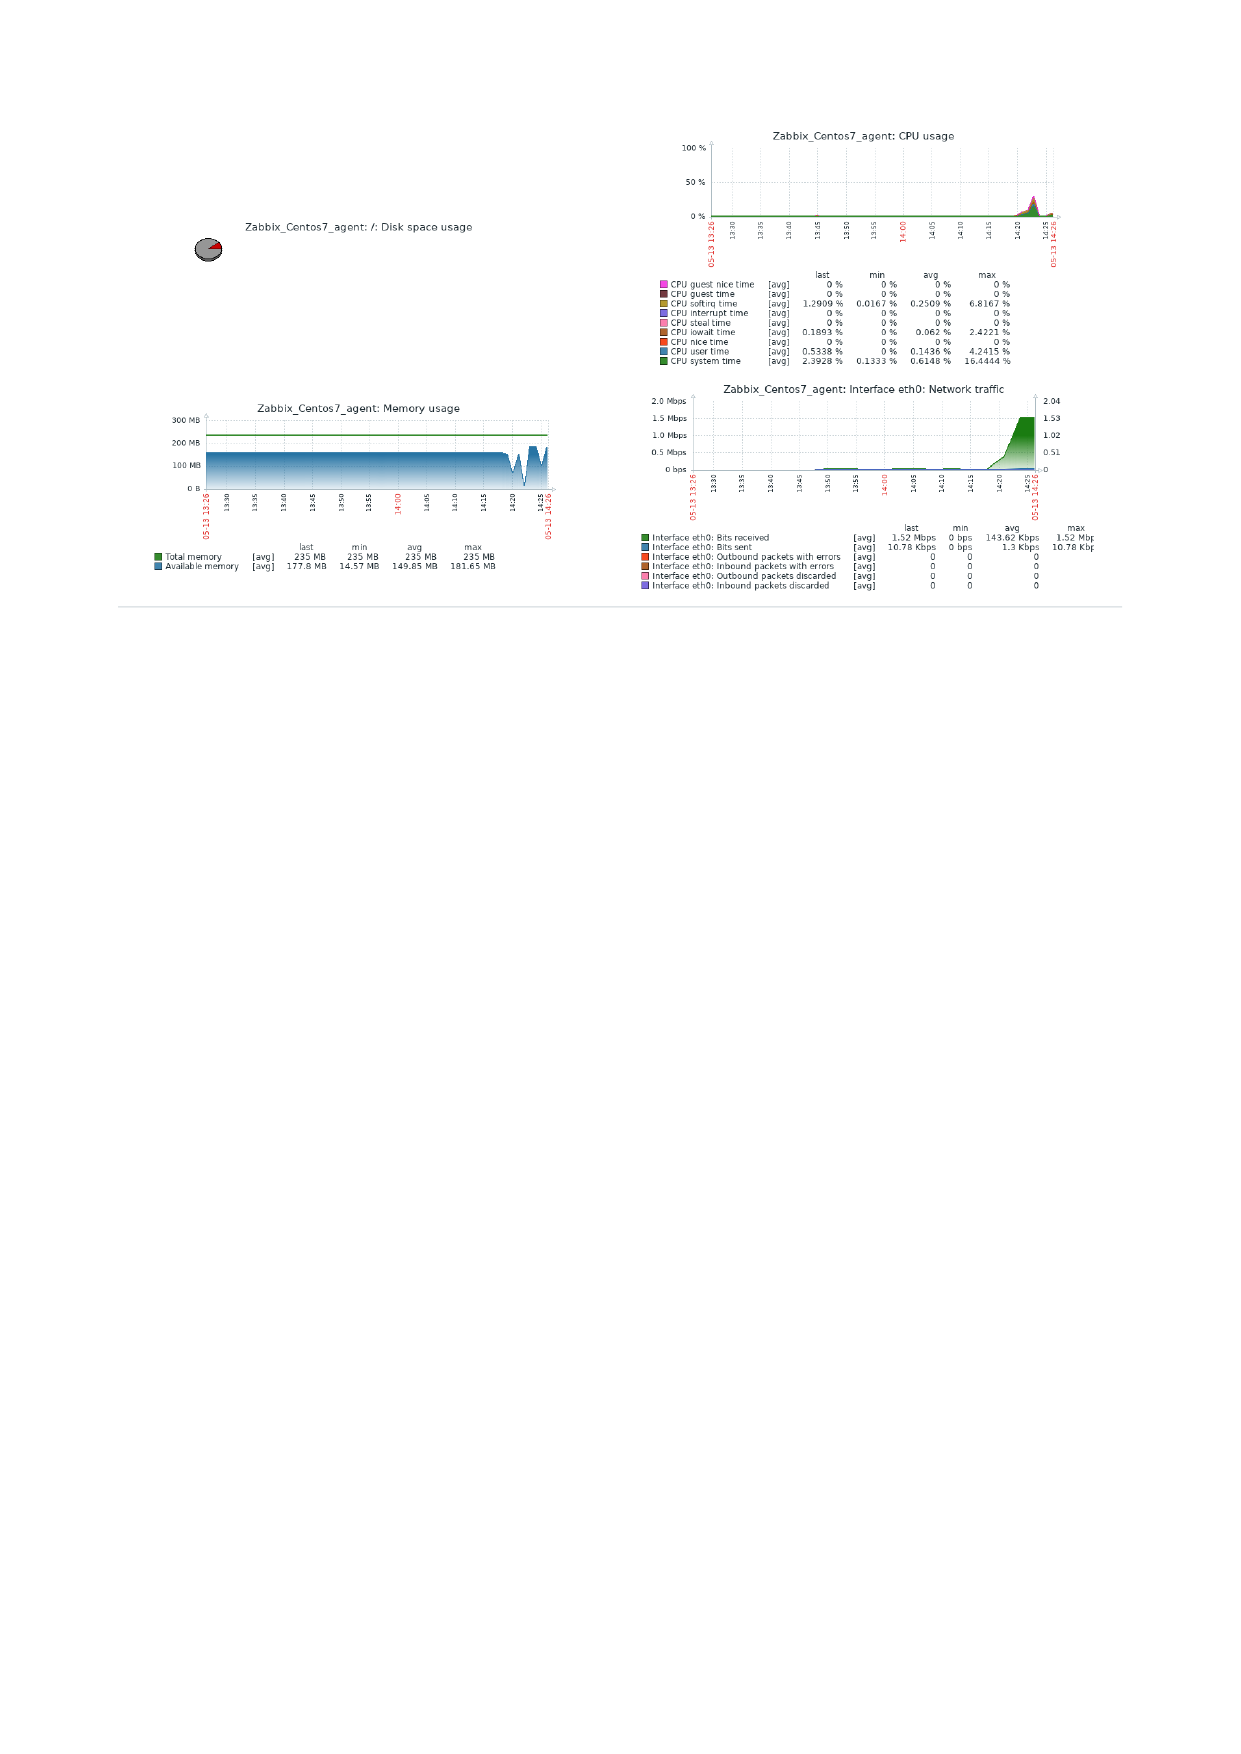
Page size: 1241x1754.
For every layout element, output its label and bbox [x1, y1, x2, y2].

picture [118, 118, 1123, 608]
